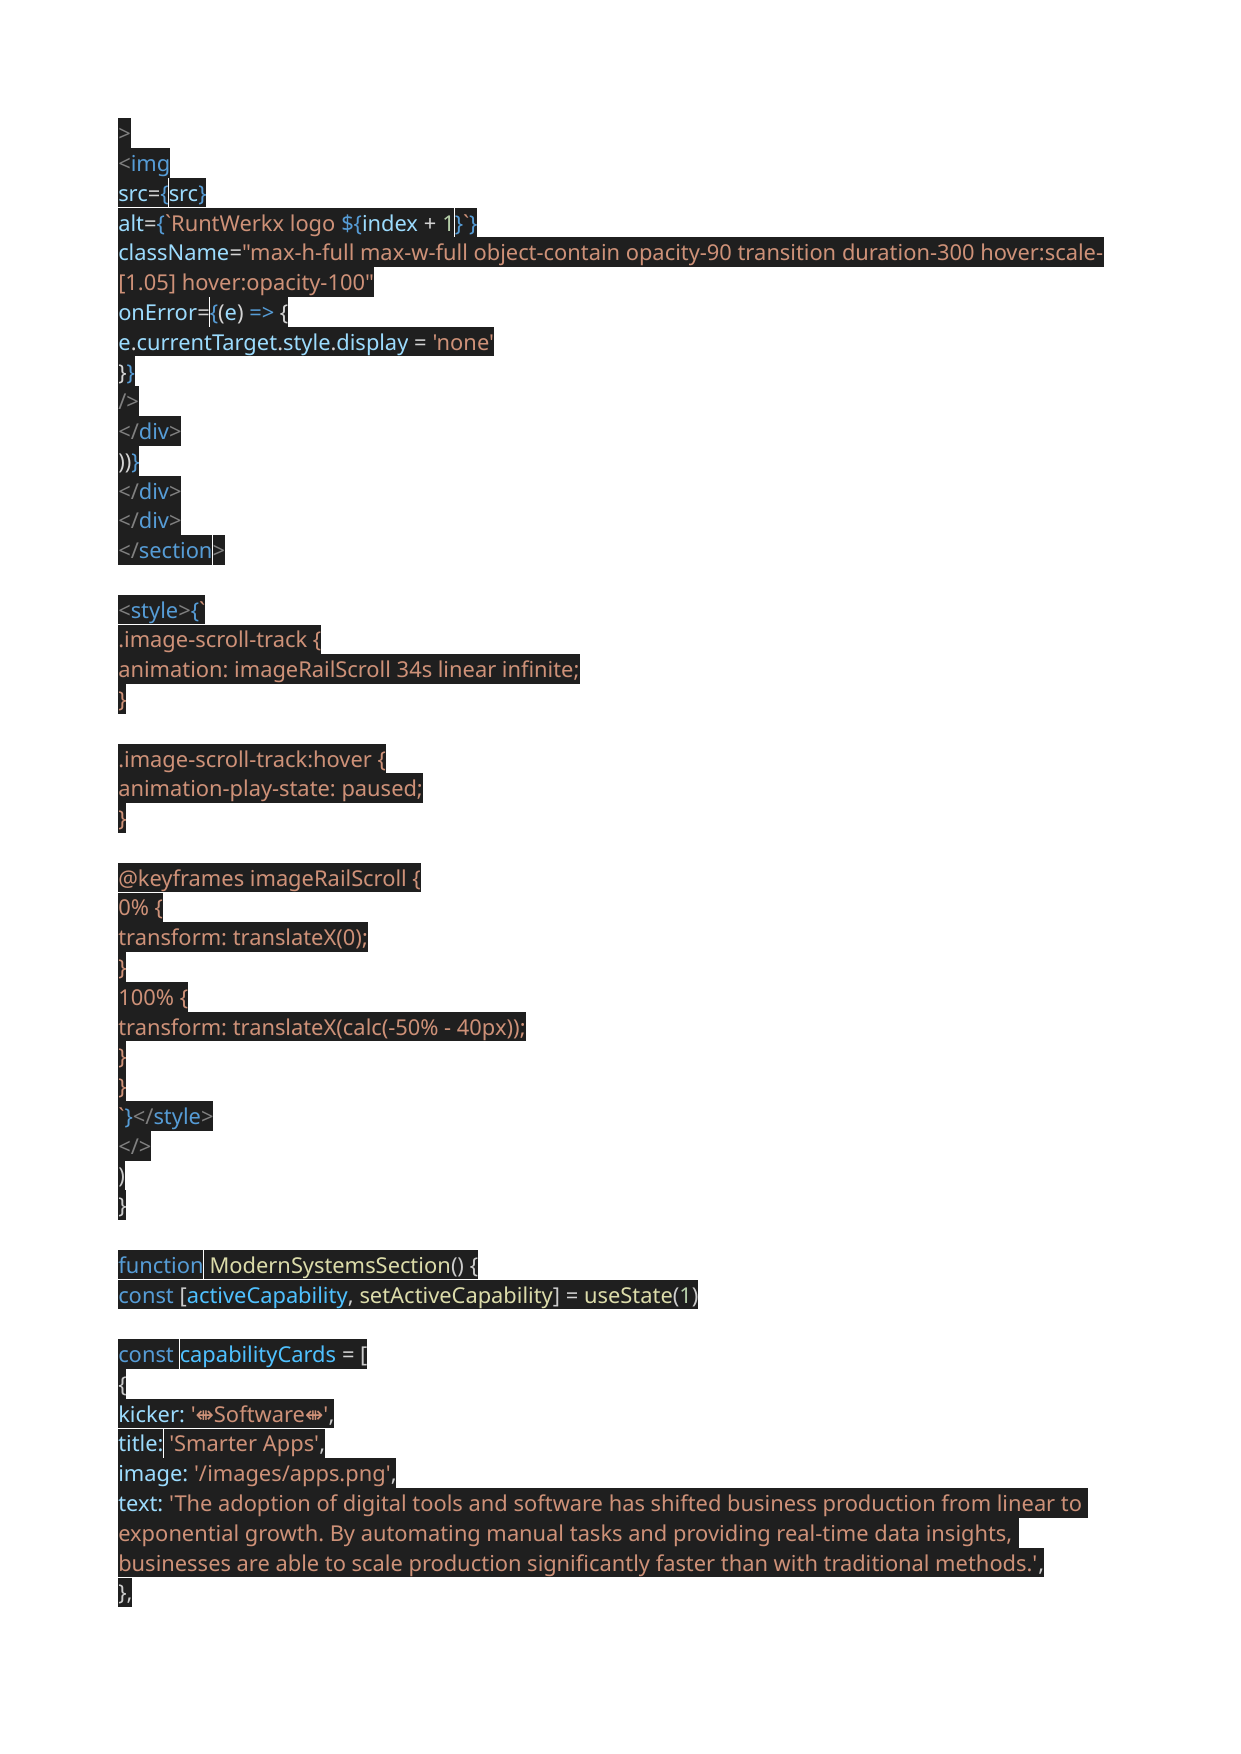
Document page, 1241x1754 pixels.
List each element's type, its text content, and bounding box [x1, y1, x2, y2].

text > [118, 118, 1122, 148]
text <style>{` [118, 595, 1122, 624]
text 0% { [118, 892, 1122, 922]
text </section> [118, 535, 1122, 565]
text const capabilityCards = [ [118, 1339, 1122, 1369]
text image: '/images/apps.png', [118, 1458, 1122, 1488]
text } [118, 1041, 1122, 1071]
text } [118, 1190, 1122, 1220]
text ))} [118, 446, 1122, 476]
text const [activeCapability, setActiveCapability] = useState(1) [118, 1279, 1122, 1309]
text } [118, 803, 1122, 833]
text transform: translateX(0); [118, 922, 1122, 952]
text onError={(e) => { [118, 297, 1122, 327]
text transform: translateX(calc(-50% - 40px)); [118, 1012, 1122, 1041]
text </div> [118, 416, 1122, 446]
text } [118, 684, 1122, 714]
text text: 'The adoption of digital tools and software has shifted business production from linear to exponential growth. By automating manual tasks and providing real-time data insights, businesses are able to scale production significantly faster than with traditional methods.', [118, 1488, 1122, 1577]
text { [118, 1369, 1122, 1399]
text e.currentTarget.style.display = 'none' [118, 327, 1122, 356]
text .image-scroll-track:hover { [118, 743, 1122, 773]
text }, [118, 1577, 1122, 1607]
text function ModernSystemsSection() { [118, 1250, 1122, 1279]
text kicker: '⇼Software⇼', [118, 1399, 1122, 1428]
text src={src} [118, 178, 1122, 207]
text </div> [118, 476, 1122, 505]
text animation-play-state: paused; [118, 773, 1122, 803]
text alt={`RuntWerkx logo ${index + 1}`} [118, 207, 1122, 237]
text /> [118, 386, 1122, 416]
text } [118, 952, 1122, 982]
text `}</style> [118, 1101, 1122, 1131]
text ) [118, 1161, 1122, 1190]
text </> [118, 1131, 1122, 1161]
text </div> [118, 505, 1122, 535]
text title: 'Smarter Apps', [118, 1428, 1122, 1458]
text .image-scroll-track { [118, 624, 1122, 654]
text } [118, 1071, 1122, 1101]
text animation: imageRailScroll 34s linear infinite; [118, 654, 1122, 684]
text }} [118, 356, 1122, 386]
text className="max-h-full max-w-full object-contain opacity-90 transition duration-300 hover:scale-[1.05] hover:opacity-100" [118, 237, 1122, 297]
text 100% { [118, 982, 1122, 1012]
text <img [118, 148, 1122, 178]
text @keyframes imageRailScroll { [118, 863, 1122, 892]
